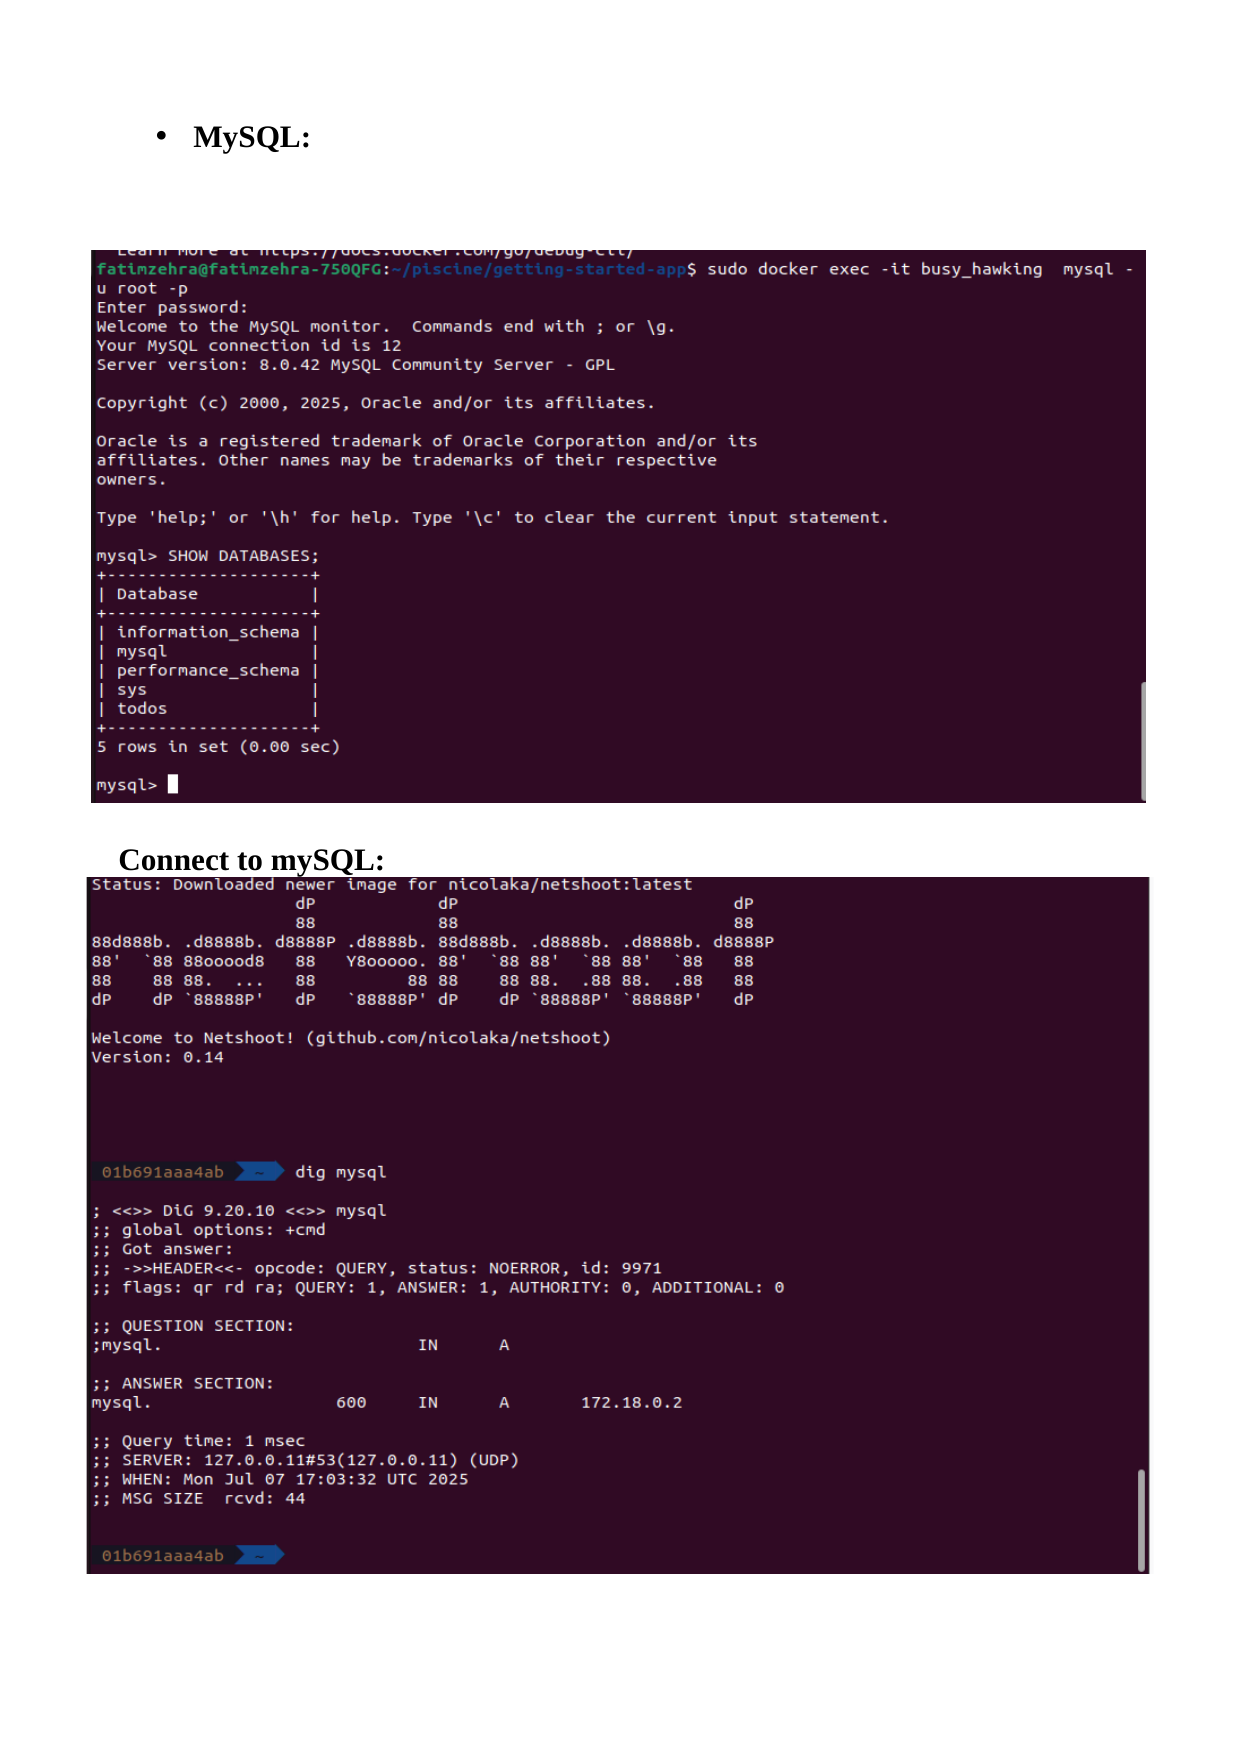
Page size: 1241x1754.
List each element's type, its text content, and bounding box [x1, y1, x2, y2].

text Connect to mySQL: [118, 841, 1122, 877]
list MySQL: [156, 118, 1122, 154]
picture [86, 877, 1154, 1574]
picture [91, 250, 1146, 803]
